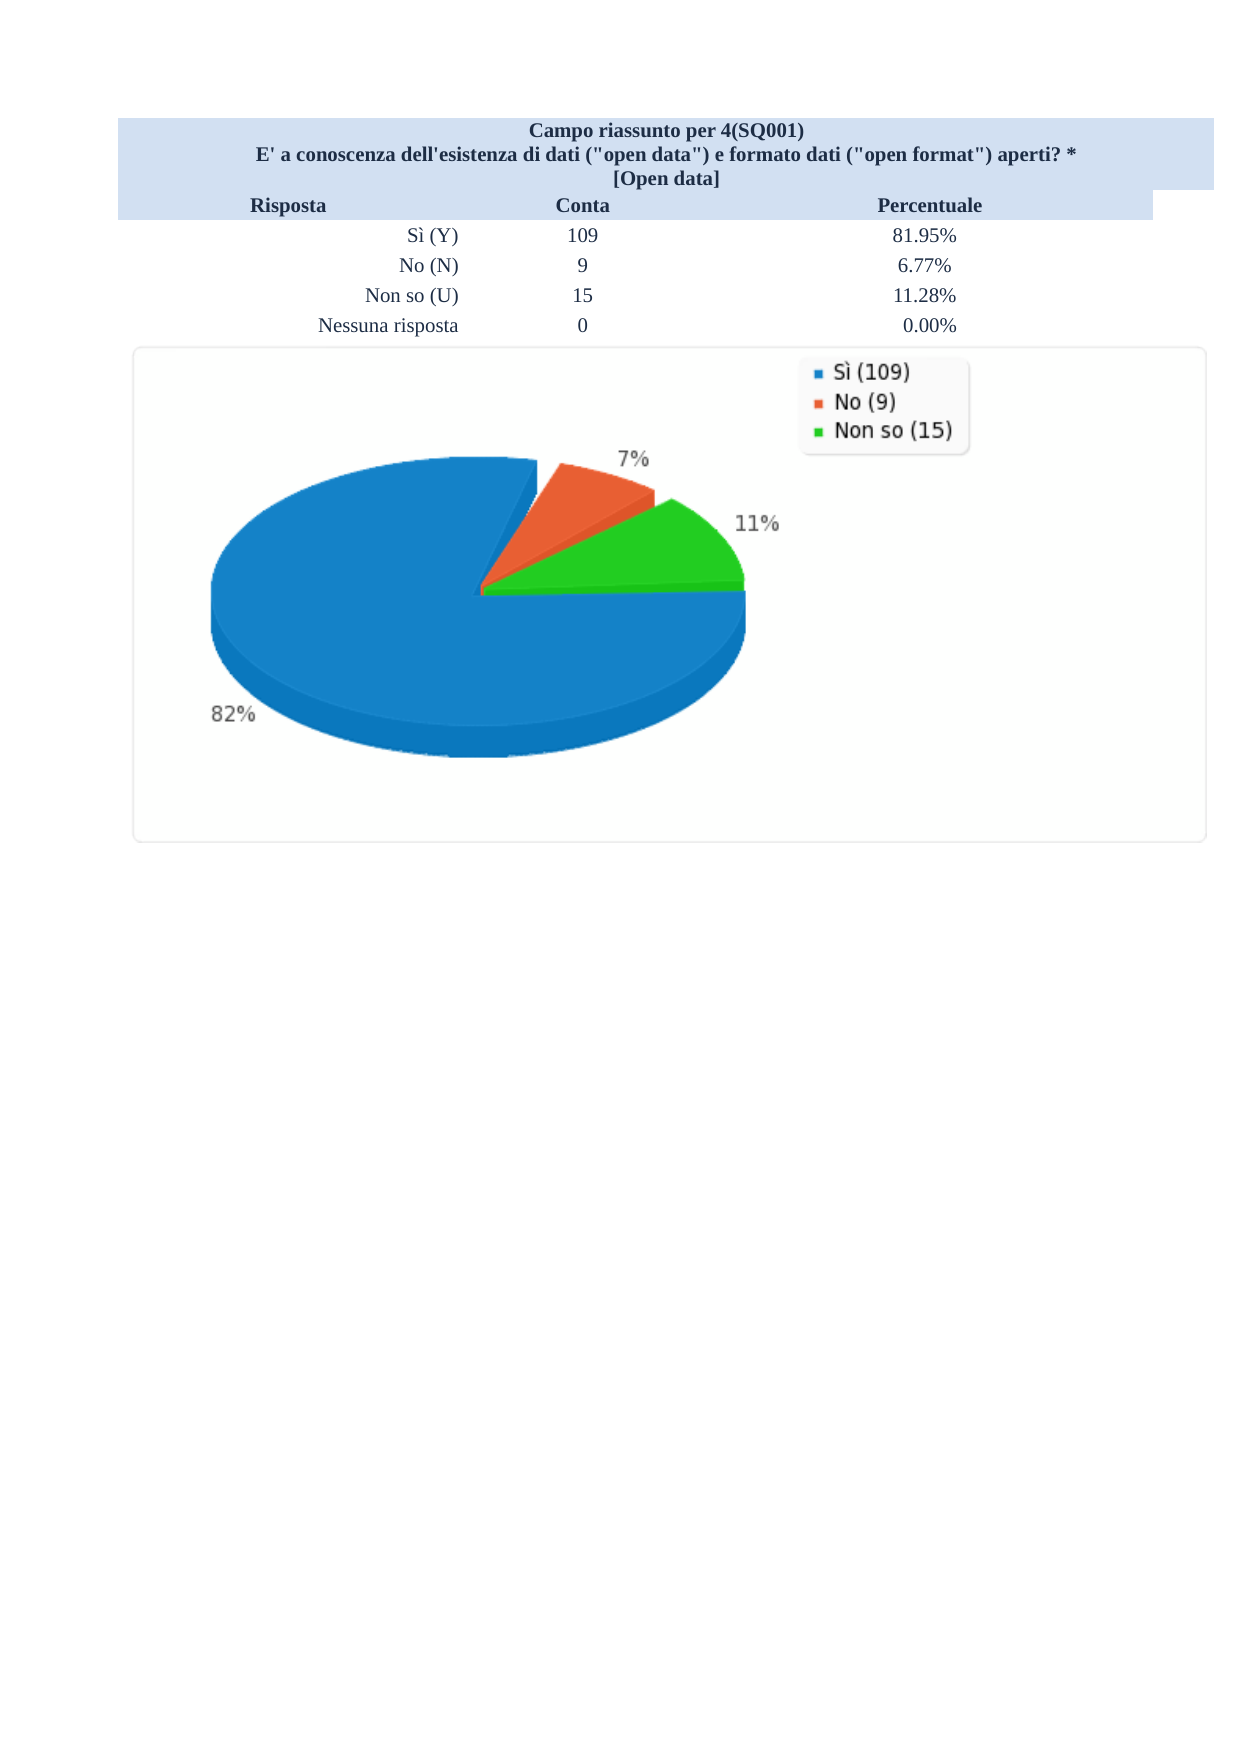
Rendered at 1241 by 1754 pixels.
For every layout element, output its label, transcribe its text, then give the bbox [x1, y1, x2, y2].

table_cell [1153, 190, 1214, 220]
table_cell [118, 340, 125, 843]
table_cell 9 [458, 250, 707, 280]
table_cell Nessuna risposta [118, 310, 458, 340]
picture [125, 339, 1207, 843]
table_cell [1207, 340, 1214, 843]
table_cell Non so (U) [118, 280, 458, 310]
table_cell [1153, 280, 1214, 310]
table_cell Sì (Y) [118, 220, 458, 250]
table_cell Risposta [118, 190, 458, 220]
table_cell 11.28% [707, 280, 1153, 310]
table_cell 81.95% [707, 220, 1153, 250]
table_cell Percentuale [707, 190, 1153, 220]
table_cell 109 [458, 220, 707, 250]
table_header Campo riassunto per 4(SQ001) [118, 118, 1214, 142]
table_cell 6.77% [707, 250, 1153, 280]
table_cell [1153, 310, 1214, 340]
table_cell E' a conoscenza dell'esistenza di dati ("open data") e formato dati ("open format") aperti? * [Open data] [118, 142, 1214, 190]
table_cell No (N) [118, 250, 458, 280]
table_cell [1153, 220, 1214, 250]
table_cell 0 [458, 310, 707, 339]
table_cell [1153, 250, 1214, 280]
table_cell 15 [458, 280, 707, 310]
table_cell 0.00% [707, 310, 1153, 339]
table_cell Conta [458, 190, 707, 220]
